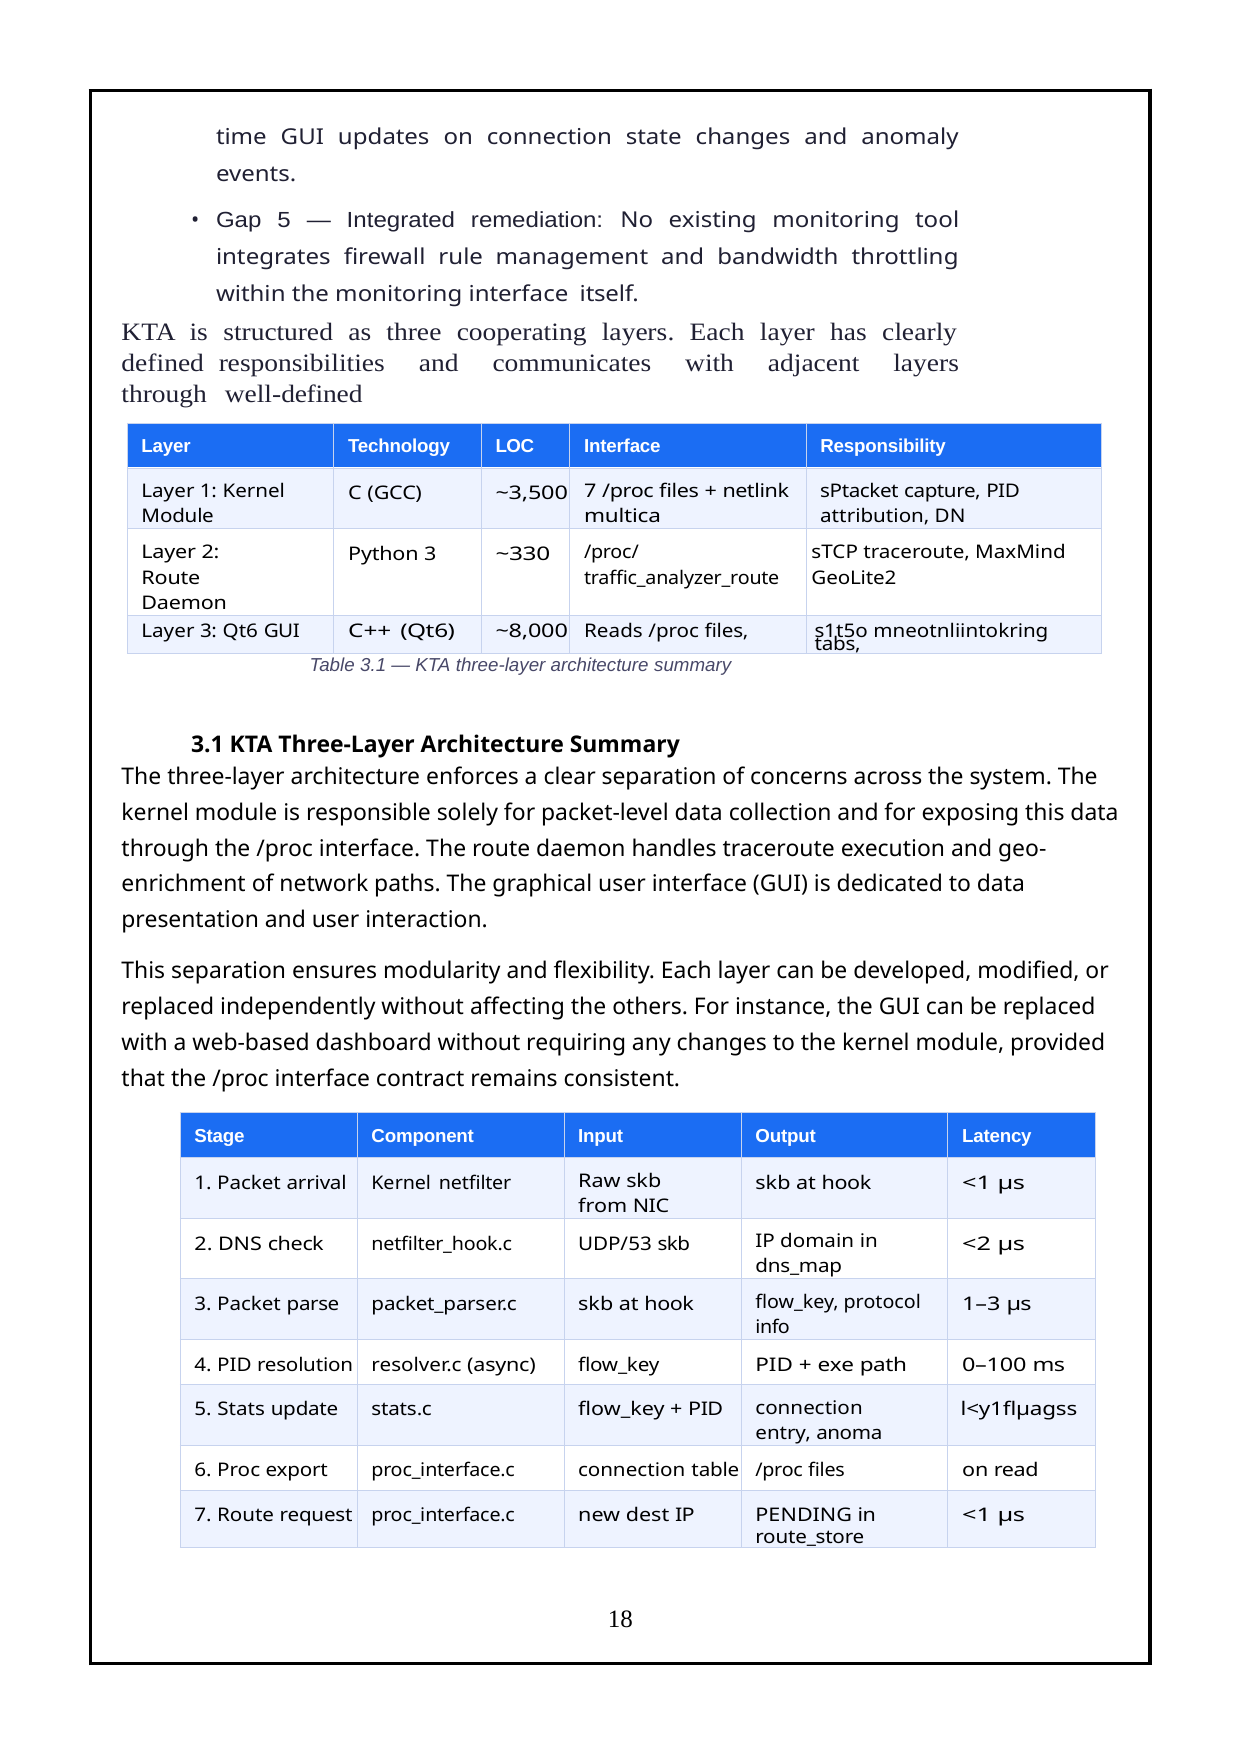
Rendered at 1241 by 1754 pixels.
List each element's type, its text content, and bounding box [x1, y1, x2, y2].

table_cell 7. Route request [181, 1491, 357, 1547]
table_header Layer [128, 424, 333, 467]
table_cell ~8,000 [482, 616, 569, 653]
table_cell /proc/ traffic_analyzer_route [570, 529, 806, 615]
table_cell PID + exe path [742, 1340, 947, 1384]
table_cell l<y1flµagss [948, 1385, 1095, 1445]
subtitle 3.1 KTA Three-Layer Architecture Summary [191, 728, 1119, 759]
table_cell IP domain in dns_map [742, 1219, 947, 1278]
list time GUI updates on connection state changes and anomaly events. [191, 121, 960, 188]
table_cell s1t5o mneotnliintokring tabs, [807, 616, 1101, 653]
table_cell sPtacket capture, PID attribution, DN [807, 469, 1101, 528]
table_cell Kernel netfilter [358, 1158, 564, 1218]
table_cell 7 /proc files + netlink multica [570, 469, 806, 528]
table_cell ~3,500 [482, 469, 569, 528]
table_cell 6. Proc export [181, 1446, 357, 1490]
table_cell sTCP traceroute, MaxMind GeoLite2 [807, 529, 1101, 615]
table_cell on read [948, 1446, 1095, 1490]
list Gap 5 — Integrated remediation: No existing monitoring tool integrates firewall rule management and bandwidth throttling within the monitoring interface itself. [191, 204, 959, 307]
table_cell Layer 2: Route Daemon [128, 529, 333, 615]
table_cell connection table [565, 1446, 741, 1490]
table_cell packet_parser.c [358, 1279, 564, 1339]
table_cell new dest IP [565, 1491, 741, 1547]
text This separation ensures modularity and flexibility. Each layer can be developed, modified, or replaced independently without affecting the others. For instance, the GUI can be replaced with a web-based dashboard without requiring any changes to the kernel module, provided that the /proc interface contract remains consistent. [121, 954, 1119, 1093]
table_cell ~330 [482, 529, 569, 615]
table_cell 0–100 ms [948, 1340, 1095, 1384]
table_header Technology [334, 424, 481, 467]
table_cell Reads /proc files, [570, 616, 806, 653]
table_cell flow_key, protocol info [742, 1279, 947, 1339]
table_cell Python 3 [334, 529, 481, 615]
table_cell UDP/53 skb [565, 1219, 741, 1278]
table_cell 4. PID resolution [181, 1340, 357, 1384]
table_cell <1 µs [948, 1158, 1095, 1218]
table_cell resolver.c (async) [358, 1340, 564, 1384]
table_cell Layer 3: Qt6 GUI [128, 616, 333, 653]
table_cell PENDING in route_store [742, 1491, 947, 1547]
table_cell flow_key + PID [565, 1385, 741, 1445]
table_header Input [565, 1113, 741, 1157]
table_cell Layer 1: Kernel Module [128, 469, 333, 528]
table_cell C (GCC) [334, 469, 481, 528]
text KTA is structured as three cooperating layers. Each layer has clearly defined responsibilities and communicates with adjacent layers through well-defined [121, 314, 959, 408]
table_cell flow_key [565, 1340, 741, 1384]
table_cell <2 µs [948, 1219, 1095, 1278]
table_cell 5. Stats update [181, 1385, 357, 1445]
table_cell 2. DNS check [181, 1219, 357, 1278]
table_cell connection entry, anoma [742, 1385, 947, 1445]
table_cell netfilter_hook.c [358, 1219, 564, 1278]
table_header Responsibility [807, 424, 1101, 467]
table_header Component [358, 1113, 564, 1157]
table_cell <1 µs [948, 1491, 1095, 1547]
text The three-layer architecture enforces a clear separation of concerns across the system. The kernel module is responsible solely for packet-level data collection and for exposing this data through the /proc interface. The route daemon handles traceroute execution and geo-enrichment of network paths. The graphical user interface (GUI) is dedicated to data presentation and user interaction. [121, 759, 1119, 934]
table_cell C++ (Qt6) [334, 616, 481, 653]
table_cell /proc files [742, 1446, 947, 1490]
table_header Latency [948, 1113, 1095, 1157]
table_cell skb at hook [742, 1158, 947, 1218]
list Table 3.1 — KTA three-layer architecture summary [191, 654, 1119, 676]
table_cell Raw skb from NIC [565, 1158, 741, 1218]
table_header Stage [181, 1113, 357, 1157]
table_cell proc_interface.c [358, 1491, 564, 1547]
table_header Interface [570, 424, 806, 467]
table_header LOC [482, 424, 569, 467]
table_cell proc_interface.c [358, 1446, 564, 1490]
table_header Output [742, 1113, 947, 1157]
table_cell skb at hook [565, 1279, 741, 1339]
table_cell 1–3 µs [948, 1279, 1095, 1339]
table_cell 1. Packet arrival [181, 1158, 357, 1218]
table_cell stats.c [358, 1385, 564, 1445]
table_cell 3. Packet parse [181, 1279, 357, 1339]
